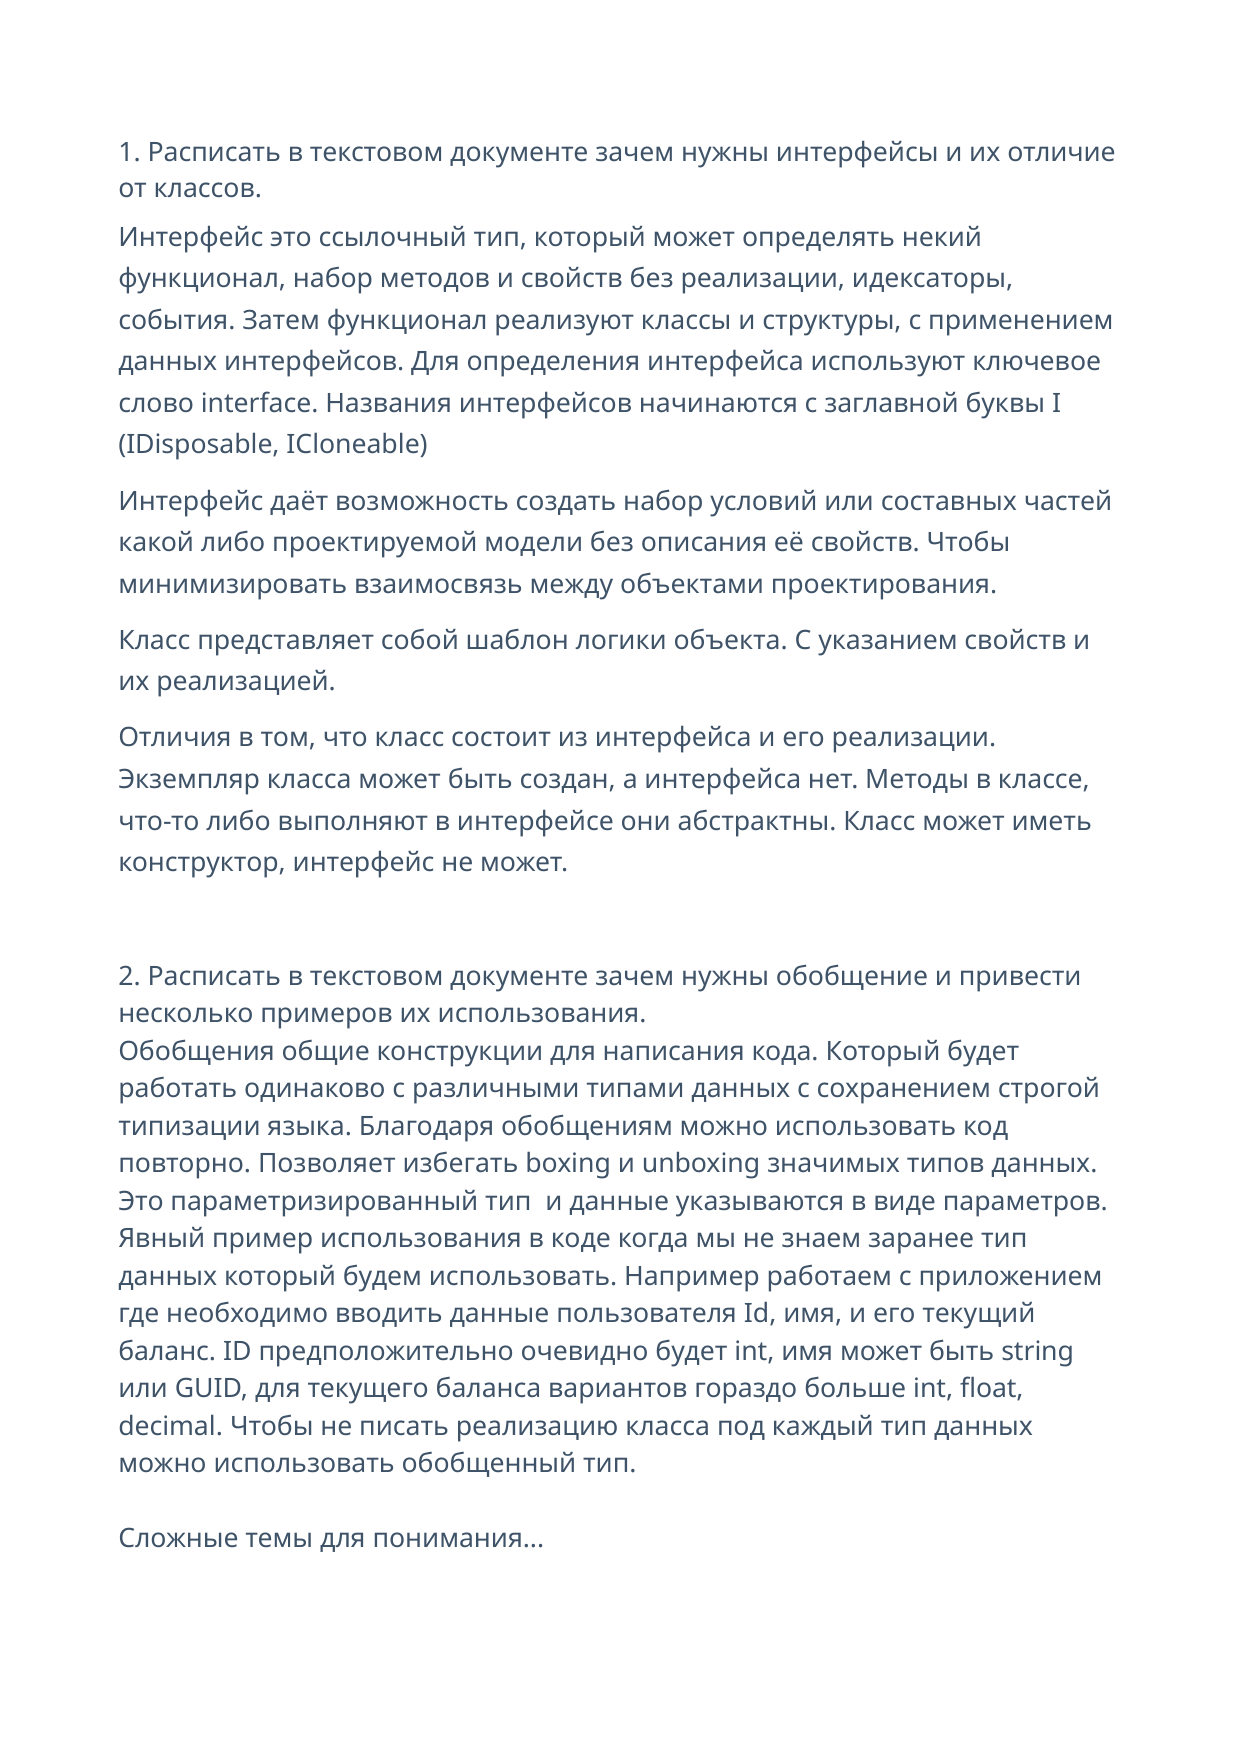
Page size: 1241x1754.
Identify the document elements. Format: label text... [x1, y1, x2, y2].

subtitle 2. Расписать в текстовом документе зачем нужны обобщение и привести несколько примеров их использования. [118, 955, 1122, 1030]
text Интерфейс это ссылочный тип, который может определять некий функционал, набор методов и свойств без реализации, идексаторы, события. Затем функционал реализуют классы и структуры, с применением данных интерфейсов. Для определения интерфейса используют ключевое слово interface. Названия интерфейсов начинаются с заглавной буквы I (IDisposable, ICloneable) [118, 217, 1122, 461]
text Обобщения общие конструкции для написания кода. Который будет работать одинаково с различными типами данных с сохранением строгой типизации языка. Благодаря обобщениям можно использовать код повторно. Позволяет избегать boxing и unboxing значимых типов данных. Это параметризированный тип и данные указываются в виде параметров. Явный пример использования в коде когда мы не знаем заранее тип данных который будем использовать. Например работаем с приложением где необходимо вводить данные пользователя Id, имя, и его текущий баланс. ID предположительно очевидно будет int, имя может быть string или GUID, для текущего баланса вариантов гораздо больше int, float, decimal. Чтобы не писать реализацию класса под каждый тип данных можно использовать обобщенный тип. [118, 1030, 1122, 1480]
text Отличия в том, что класс состоит из интерфейса и его реализации. Экземпляр класса может быть создан, а интерфейса нет. Методы в классе, что-то либо выполняют в интерфейсе они абстрактны. Класс может иметь конструктор, интерфейс не может. [118, 718, 1122, 879]
text Интерфейс даёт возможность создать набор условий или составных частей какой либо проектируемой модели без описания её свойств. Чтобы минимизировать взаимосвязь между объектами проектирования. [118, 481, 1122, 601]
text Сложные темы для понимания... [118, 1518, 1122, 1555]
subtitle 1. Расписать в текстовом документе зачем нужны интерфейсы и их отличие от классов. [118, 133, 1122, 205]
text Класс представляет собой шаблон логики объекта. С указанием свойств и их реализацией. [118, 621, 1122, 698]
